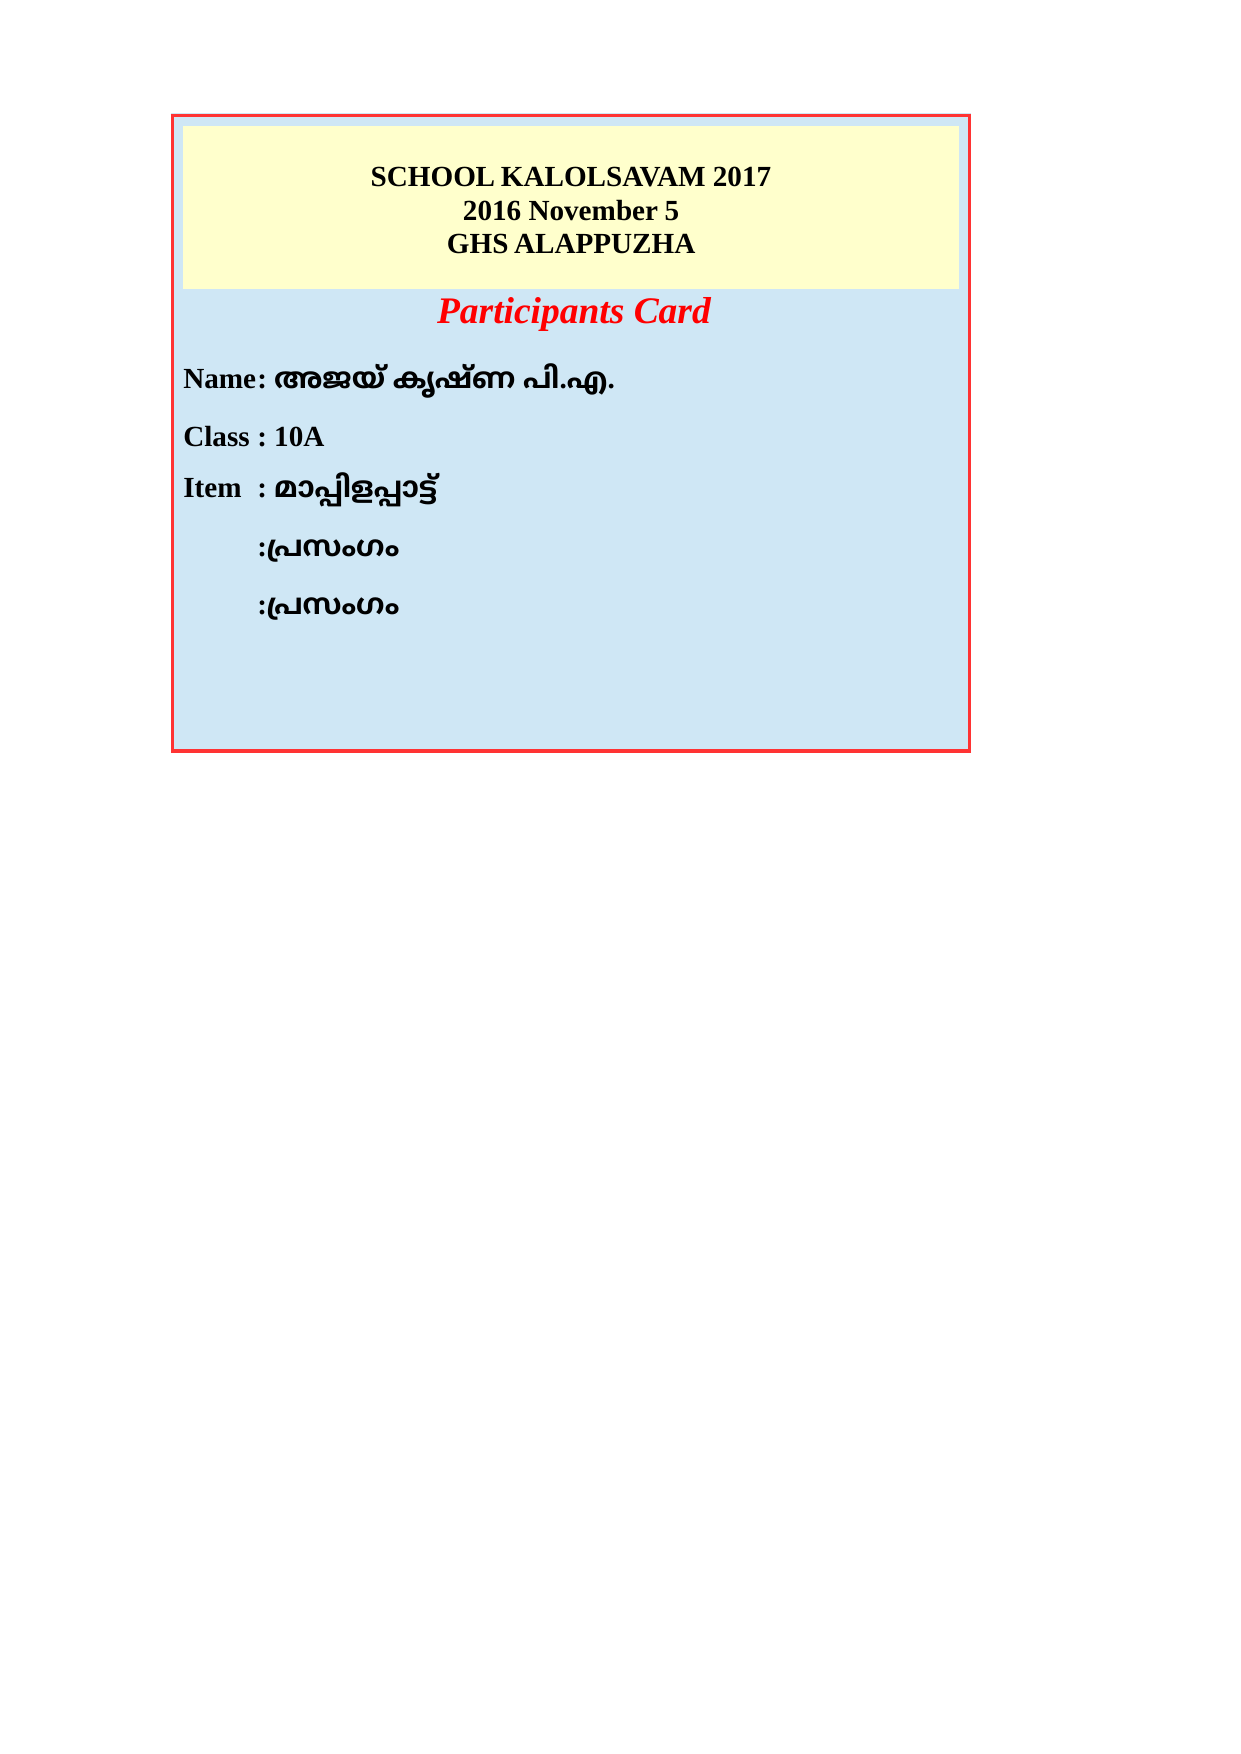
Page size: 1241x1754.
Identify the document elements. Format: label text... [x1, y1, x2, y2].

text 2016 November 5 [183, 193, 959, 227]
text :പ്രസംഗം [183, 529, 959, 568]
text SCHOOL KALOLSAVAM 2017 [183, 159, 959, 193]
text GHS ALAPPUZHA [183, 227, 959, 260]
text Item : മാപ്പിളപ്പാട്ട് [183, 470, 959, 509]
text Name : അജയ് കൃഷ്ണ പി.എ. [183, 361, 959, 400]
text Class : 10A [183, 419, 959, 453]
text Participants Card [183, 289, 959, 332]
text :പ്രസംഗം [183, 587, 959, 627]
